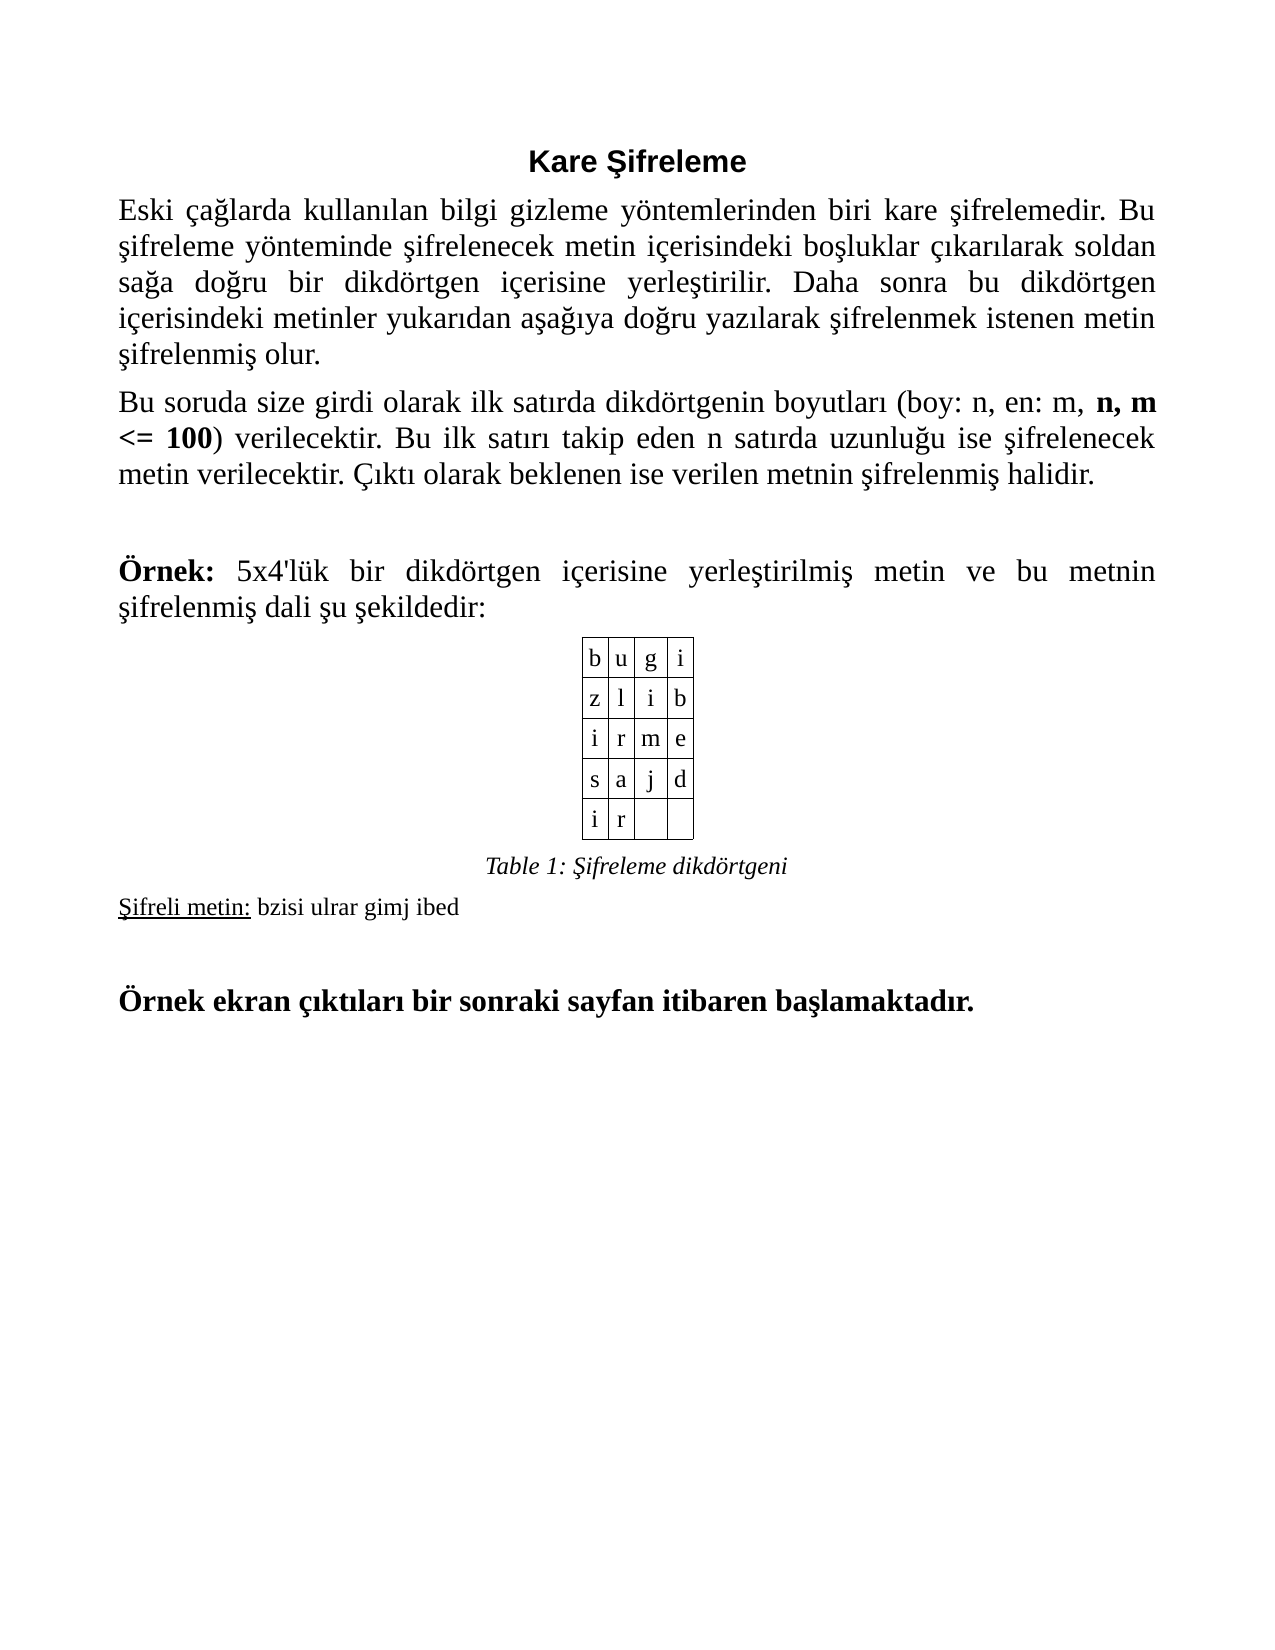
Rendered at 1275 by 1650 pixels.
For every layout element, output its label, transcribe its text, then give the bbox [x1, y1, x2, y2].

text Bu soruda size girdi olarak ilk satırda dikdörtgenin boyutları (boy: n, en: m, n, m <= 100) verilecektir. Bu ilk satırı takip eden n satırda uzunluğu ise şifrelenecek metin verilecektir. Çıktı olarak beklenen ise verilen metnin şifrelenmiş halidir. [118, 384, 1157, 492]
text Örnek: 5x4'lük bir dikdörtgen içerisine yerleştirilmiş metin ve bu metnin şifrelenmiş dali şu şekildedir: [118, 552, 1157, 624]
table_cell z [583, 678, 608, 717]
table_cell [635, 799, 667, 838]
table_header i [668, 638, 693, 677]
table_cell i [635, 678, 667, 717]
table_cell r [609, 719, 634, 758]
text Şifreli metin: bzisi ulrar gimj ibed [118, 892, 1157, 921]
text Eski çağlarda kullanılan bilgi gizleme yöntemlerinden biri kare şifrelemedir. Bu şifreleme yönteminde şifrelenecek metin içerisindeki boşluklar çıkarılarak soldan sağa doğru bir dikdörtgen içerisine yerleştirilir. Daha sonra bu dikdörtgen içerisindeki metinler yukarıdan aşağıya doğru yazılarak şifrelenmek istenen metin şifrelenmiş olur. [118, 192, 1157, 371]
table_cell [668, 799, 693, 838]
text Örnek ekran çıktıları bir sonraki sayfan itibaren başlamaktadır. [118, 982, 1157, 1018]
table_cell m [635, 719, 667, 758]
table_cell d [668, 759, 693, 798]
table_cell a [609, 759, 634, 798]
table_cell b [668, 678, 693, 717]
table_header g [635, 638, 667, 677]
table_cell i [583, 719, 608, 758]
table_cell i [583, 799, 608, 838]
table_cell l [609, 678, 634, 717]
table_cell r [609, 799, 634, 838]
table_header u [609, 638, 634, 677]
table_header b [583, 638, 608, 677]
table_cell s [583, 759, 608, 798]
title Kare Şifreleme [118, 143, 1157, 179]
table_cell e [668, 719, 693, 758]
text Table 1: Şifreleme dikdörtgeni [118, 851, 1157, 880]
table_cell j [635, 759, 667, 798]
